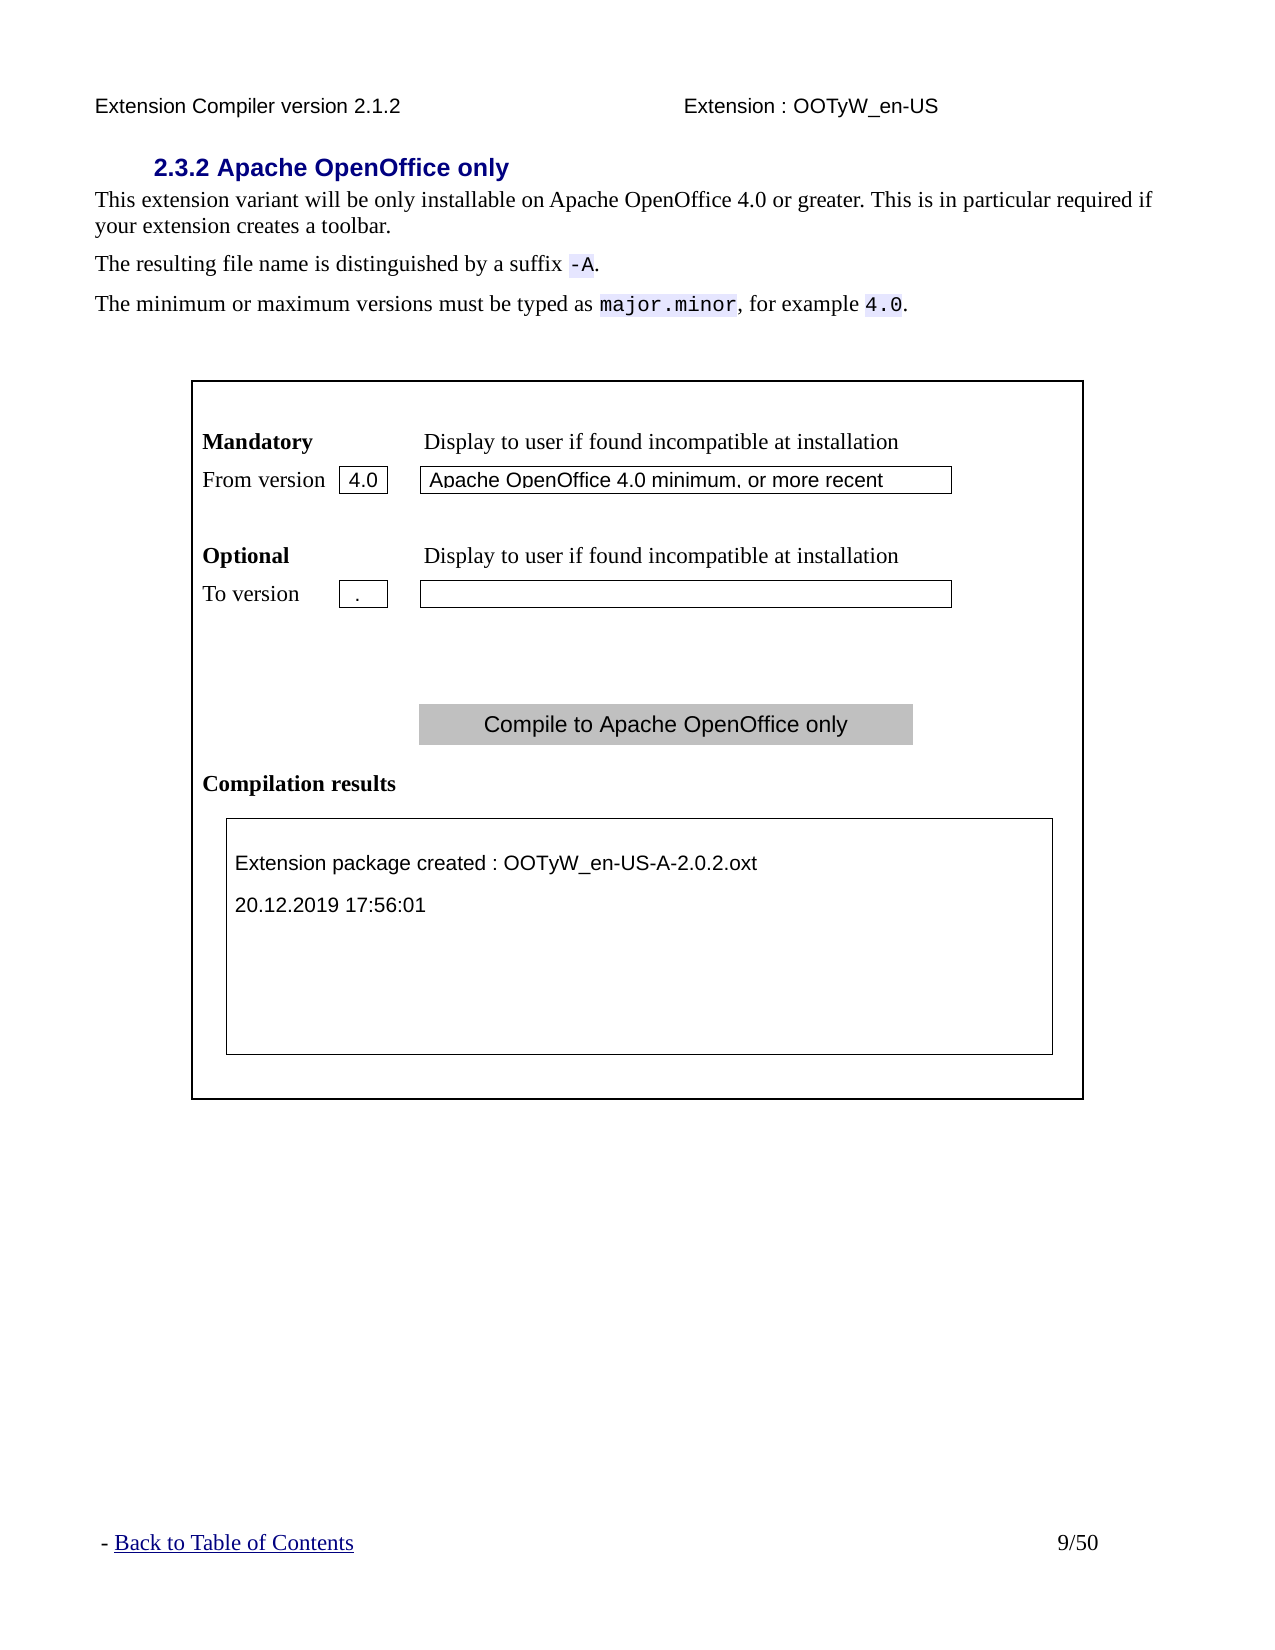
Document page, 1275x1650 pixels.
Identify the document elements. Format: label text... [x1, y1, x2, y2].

text The minimum or maximum versions must be typed as major.minor, for example 4.0. [94, 290, 1181, 317]
text Mandatory Display to user if found incompatible at installation [202, 429, 1073, 454]
text To version [202, 581, 339, 606]
text Optional Display to user if found incompatible at installation [202, 543, 1073, 568]
text [388, 467, 420, 492]
text From version [202, 467, 339, 492]
text [952, 467, 1073, 492]
text [388, 581, 420, 606]
text Compilation results [202, 771, 1073, 796]
subtitle Apache OpenOffice only [153, 153, 1181, 181]
text [952, 581, 1073, 606]
text This extension variant will be only installable on Apache OpenOffice 4.0 or greater. This is in particular required if your extension creates a toolbar. [94, 187, 1181, 238]
text The resulting file name is distinguished by a suffix -A. [94, 251, 1181, 278]
